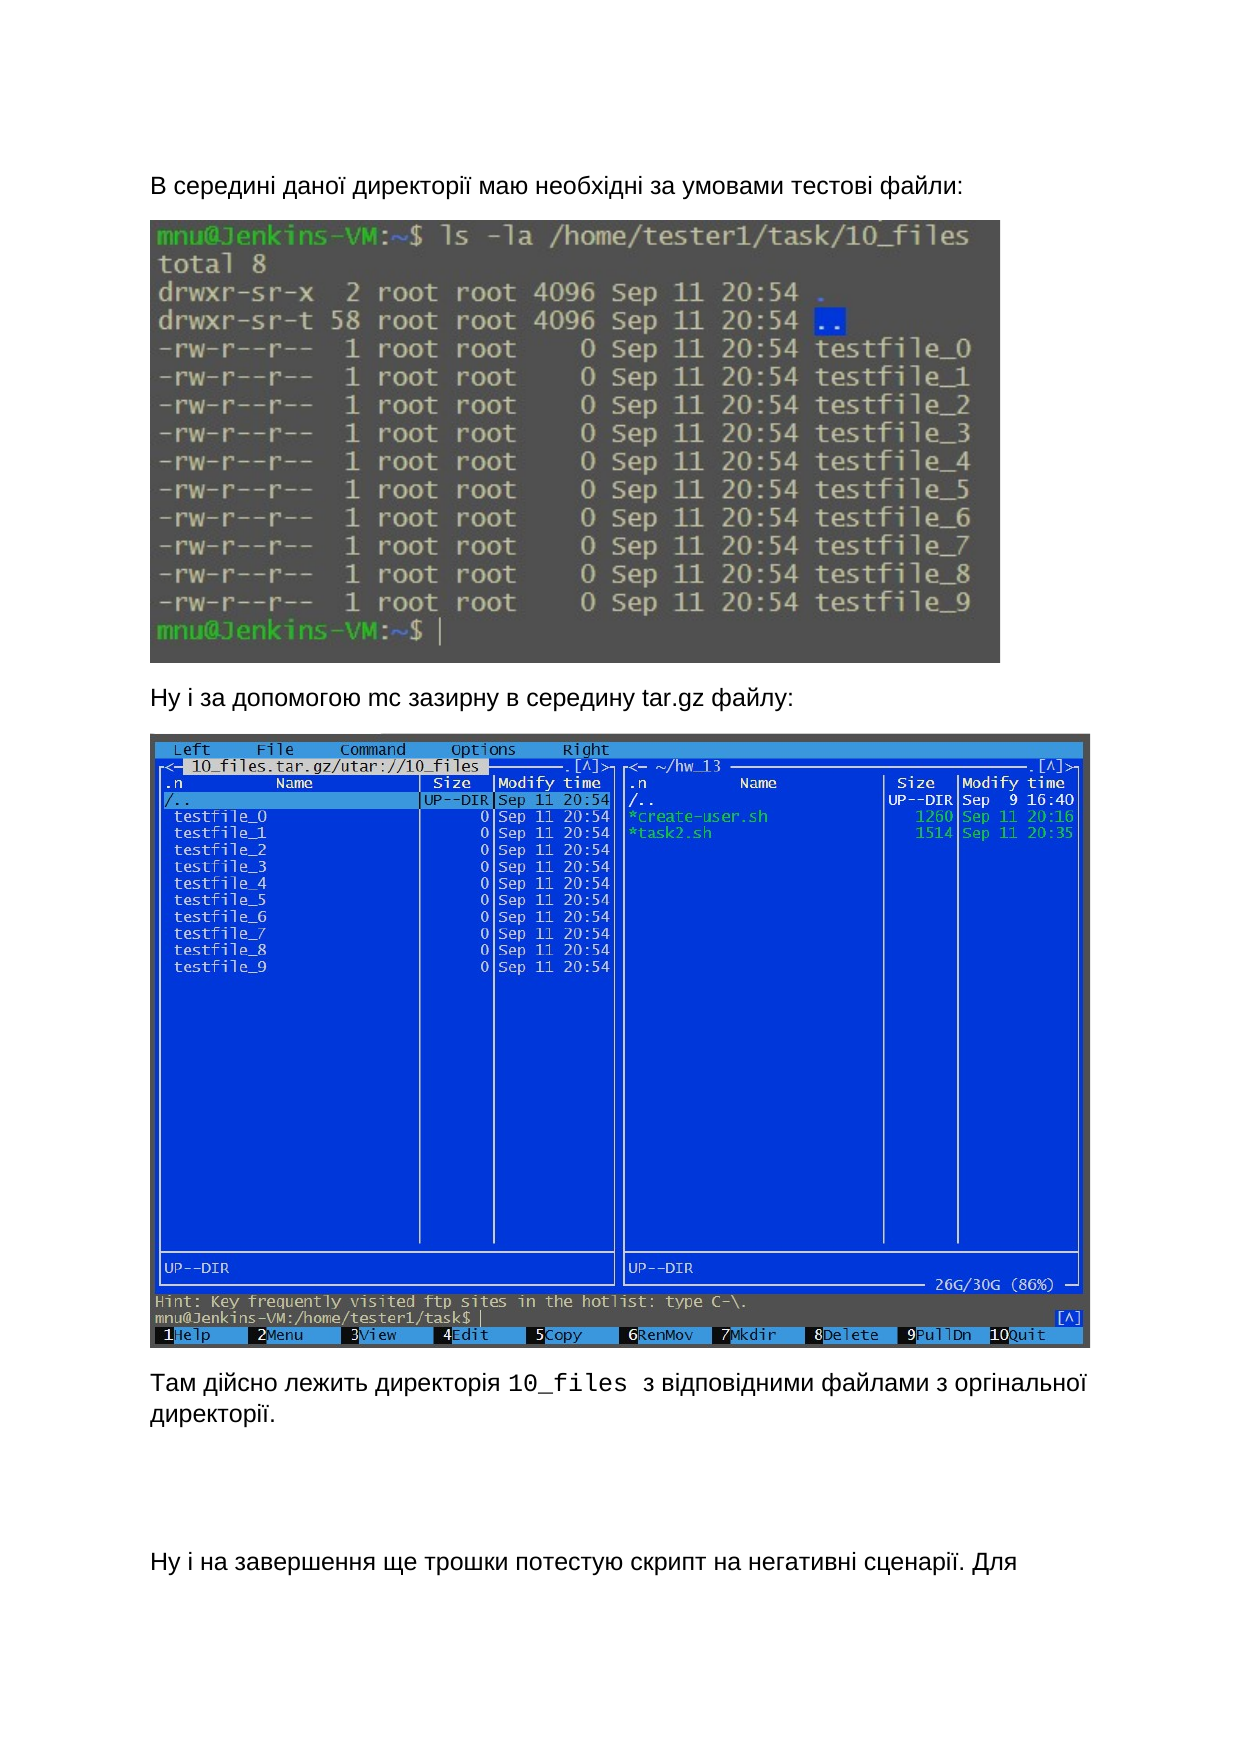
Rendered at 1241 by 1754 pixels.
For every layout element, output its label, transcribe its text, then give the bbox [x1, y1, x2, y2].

text В середині даної директорії маю необхідні за умовами тестові файли: [150, 171, 1090, 199]
text Ну і за допомогою mc зазирну в середину tar.gz файлу: [150, 683, 1090, 712]
picture [150, 220, 1001, 663]
text Ну і на завершення ще трошки потестую скрипт на негативні сценарії. Для [150, 1547, 1090, 1576]
text Там дійсно лежить директорія 10_files з відповідними файлами з оргінальної директорії. [150, 1368, 1090, 1428]
picture [150, 733, 1091, 1348]
